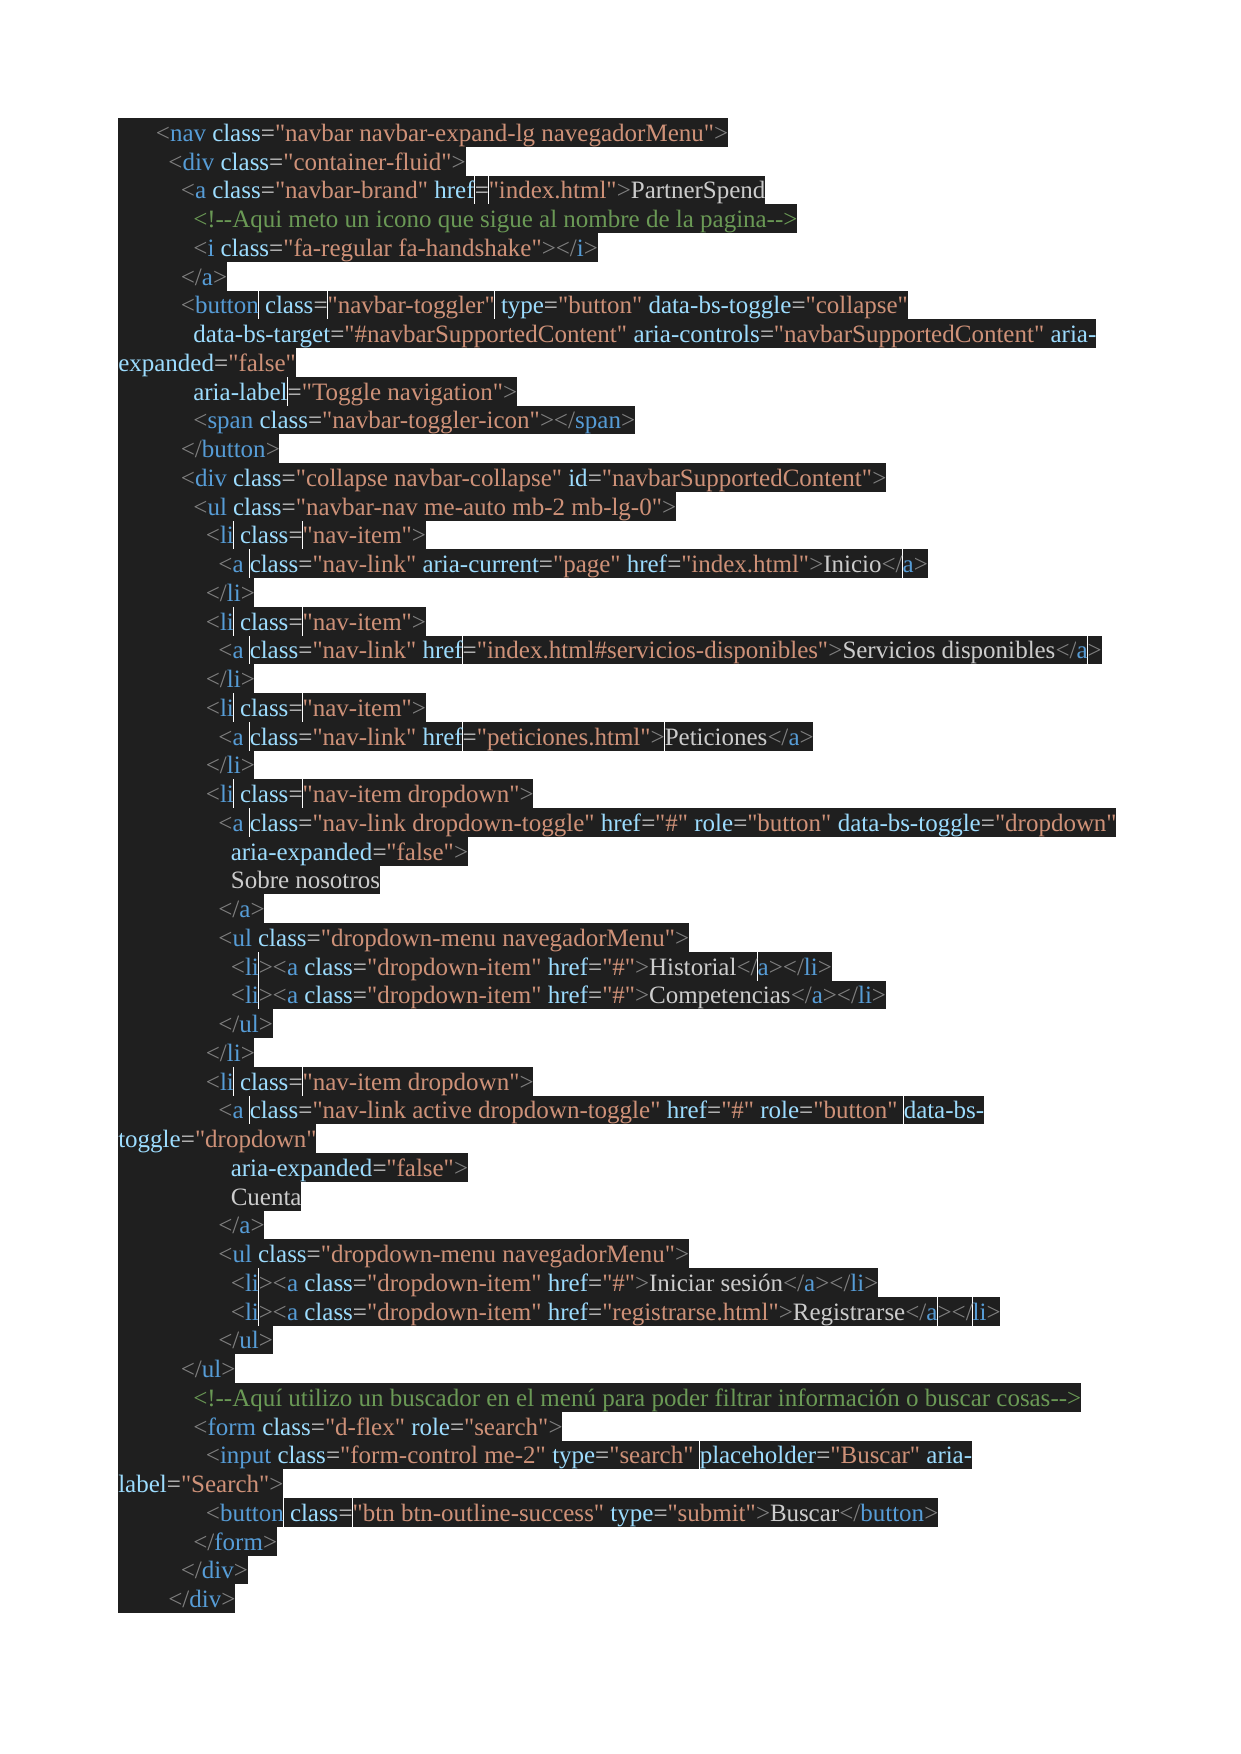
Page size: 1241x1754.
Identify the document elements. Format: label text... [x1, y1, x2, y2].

text <a class="nav-link active dropdown-toggle" href="#" role="button" data-bs-toggle="dropdown" [118, 1096, 1122, 1153]
text <ul class="dropdown-menu navegadorMenu"> [118, 1239, 1122, 1268]
text <ul class="navbar-nav me-auto mb-2 mb-lg-0"> [118, 492, 1122, 521]
text <a class="nav-link" href="index.html#servicios-disponibles">Servicios disponibles</a> [118, 636, 1122, 664]
text <a class="nav-link dropdown-toggle" href="#" role="button" data-bs-toggle="dropdown" [118, 808, 1122, 837]
text aria-expanded="false"> [118, 837, 1122, 866]
text </div> [118, 1584, 1122, 1613]
text <div class="container-fluid"> [118, 147, 1122, 176]
text Sobre nosotros [118, 866, 1122, 894]
text <a class="navbar-brand" href="index.html">PartnerSpend [118, 176, 1122, 204]
text </a> [118, 262, 1122, 291]
text </div> [118, 1556, 1122, 1584]
text <a class="nav-link" aria-current="page" href="index.html">Inicio</a> [118, 549, 1122, 578]
text <span class="navbar-toggler-icon"></span> [118, 406, 1122, 434]
text aria-label="Toggle navigation"> [118, 377, 1122, 406]
text <li class="nav-item"> [118, 693, 1122, 722]
text <!--Aqui meto un icono que sigue al nombre de la pagina--> [118, 204, 1122, 233]
text data-bs-target="#navbarSupportedContent" aria-controls="navbarSupportedContent" aria-expanded="false" [118, 319, 1122, 377]
text <li class="nav-item dropdown"> [118, 1067, 1122, 1096]
text <li class="nav-item"> [118, 607, 1122, 636]
text <li><a class="dropdown-item" href="#">Competencias</a></li> [118, 981, 1122, 1009]
text </ul> [118, 1354, 1122, 1383]
text <form class="d-flex" role="search"> [118, 1412, 1122, 1441]
text <button class="btn btn-outline-success" type="submit">Buscar</button> [118, 1498, 1122, 1527]
text </li> [118, 1038, 1122, 1067]
text <li><a class="dropdown-item" href="registrarse.html">Registrarse</a></li> [118, 1297, 1122, 1326]
text </li> [118, 751, 1122, 779]
text <nav class="navbar navbar-expand-lg navegadorMenu"> [118, 118, 1122, 147]
text </ul> [118, 1326, 1122, 1354]
text </li> [118, 578, 1122, 607]
text <ul class="dropdown-menu navegadorMenu"> [118, 923, 1122, 952]
text <li><a class="dropdown-item" href="#">Iniciar sesión</a></li> [118, 1268, 1122, 1297]
text <!--Aquí utilizo un buscador en el menú para poder filtrar información o buscar cosas--> [118, 1383, 1122, 1412]
text <input class="form-control me-2" type="search" placeholder="Buscar" aria-label="Search"> [118, 1441, 1122, 1498]
text <li><a class="dropdown-item" href="#">Historial</a></li> [118, 952, 1122, 981]
text <i class="fa-regular fa-handshake"></i> [118, 233, 1122, 262]
text <button class="navbar-toggler" type="button" data-bs-toggle="collapse" [118, 291, 1122, 319]
text </ul> [118, 1009, 1122, 1038]
text </li> [118, 664, 1122, 693]
text <li class="nav-item"> [118, 521, 1122, 549]
text </form> [118, 1527, 1122, 1556]
text </a> [118, 894, 1122, 923]
text </button> [118, 434, 1122, 463]
text <div class="collapse navbar-collapse" id="navbarSupportedContent"> [118, 463, 1122, 492]
text <li class="nav-item dropdown"> [118, 779, 1122, 808]
text Cuenta [118, 1182, 1122, 1211]
text <a class="nav-link" href="peticiones.html">Peticiones</a> [118, 722, 1122, 751]
text aria-expanded="false"> [118, 1153, 1122, 1182]
text </a> [118, 1211, 1122, 1239]
